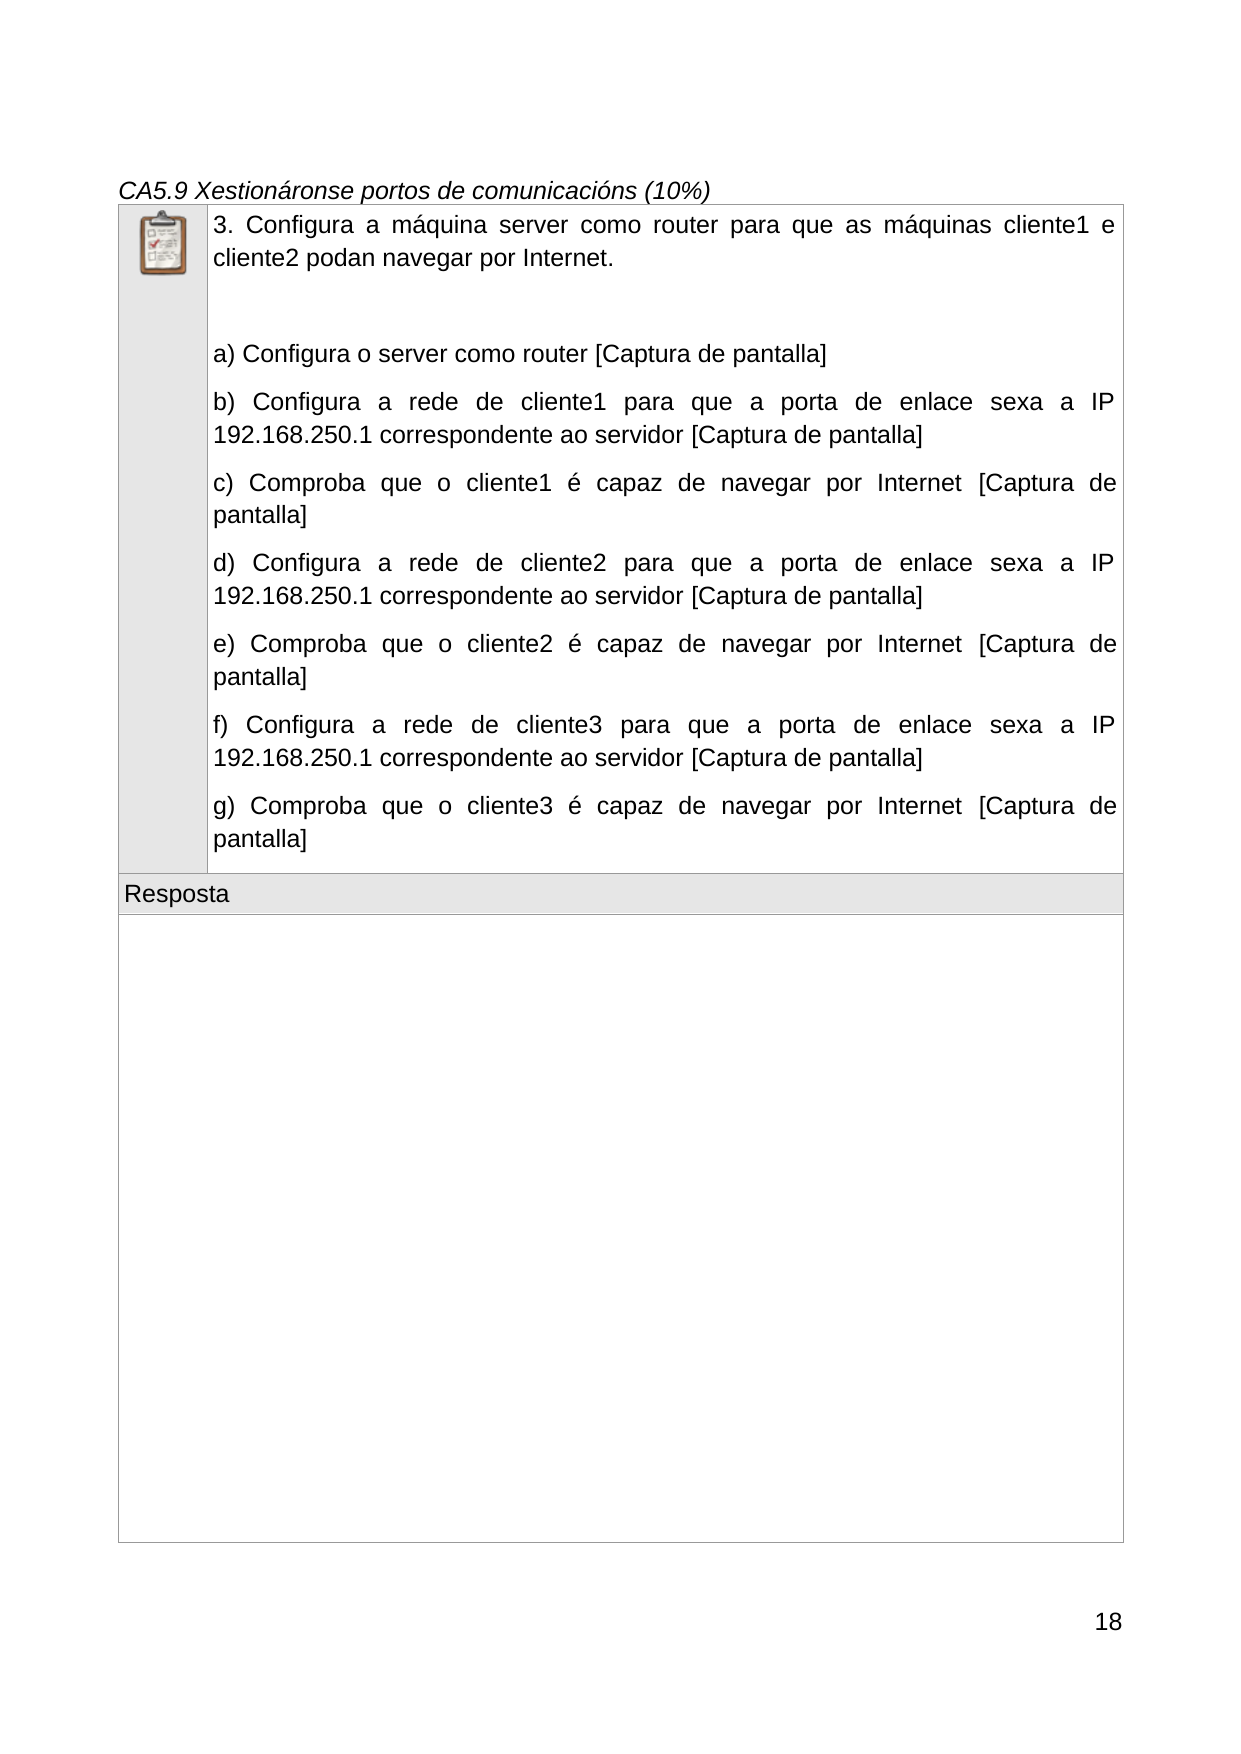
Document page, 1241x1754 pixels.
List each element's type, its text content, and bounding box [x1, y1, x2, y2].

picture [130, 210, 195, 276]
table_cell Resposta [119, 874, 1123, 913]
table_header 3. Configura a máquina server como router para que as máquinas cliente1 e cliente2 podan navegar por Internet. a) Configura o server como router [Captura de pantalla] b) Configura a rede de cliente1 para que a porta de enlace sexa a IP 192.168.250.1 correspondente ao servidor [Captura de pantalla] c) Comproba que o cliente1 é capaz de navegar por Internet [Captura de pantalla] d) Configura a rede de cliente2 para que a porta de enlace sexa a IP 192.168.250.1 correspondente ao servidor [Captura de pantalla] e) Comproba que o cliente2 é capaz de navegar por Internet [Captura de pantalla] f) Configura a rede de cliente3 para que a porta de enlace sexa a IP 192.168.250.1 correspondente ao servidor [Captura de pantalla] g) Comproba que o cliente3 é capaz de navegar por Internet [Captura de pantalla] [208, 205, 1123, 873]
table_cell [119, 915, 1123, 1542]
table_header [119, 205, 207, 873]
text CA5.9 Xestionáronse portos de comunicacións (10%) [118, 176, 1122, 204]
